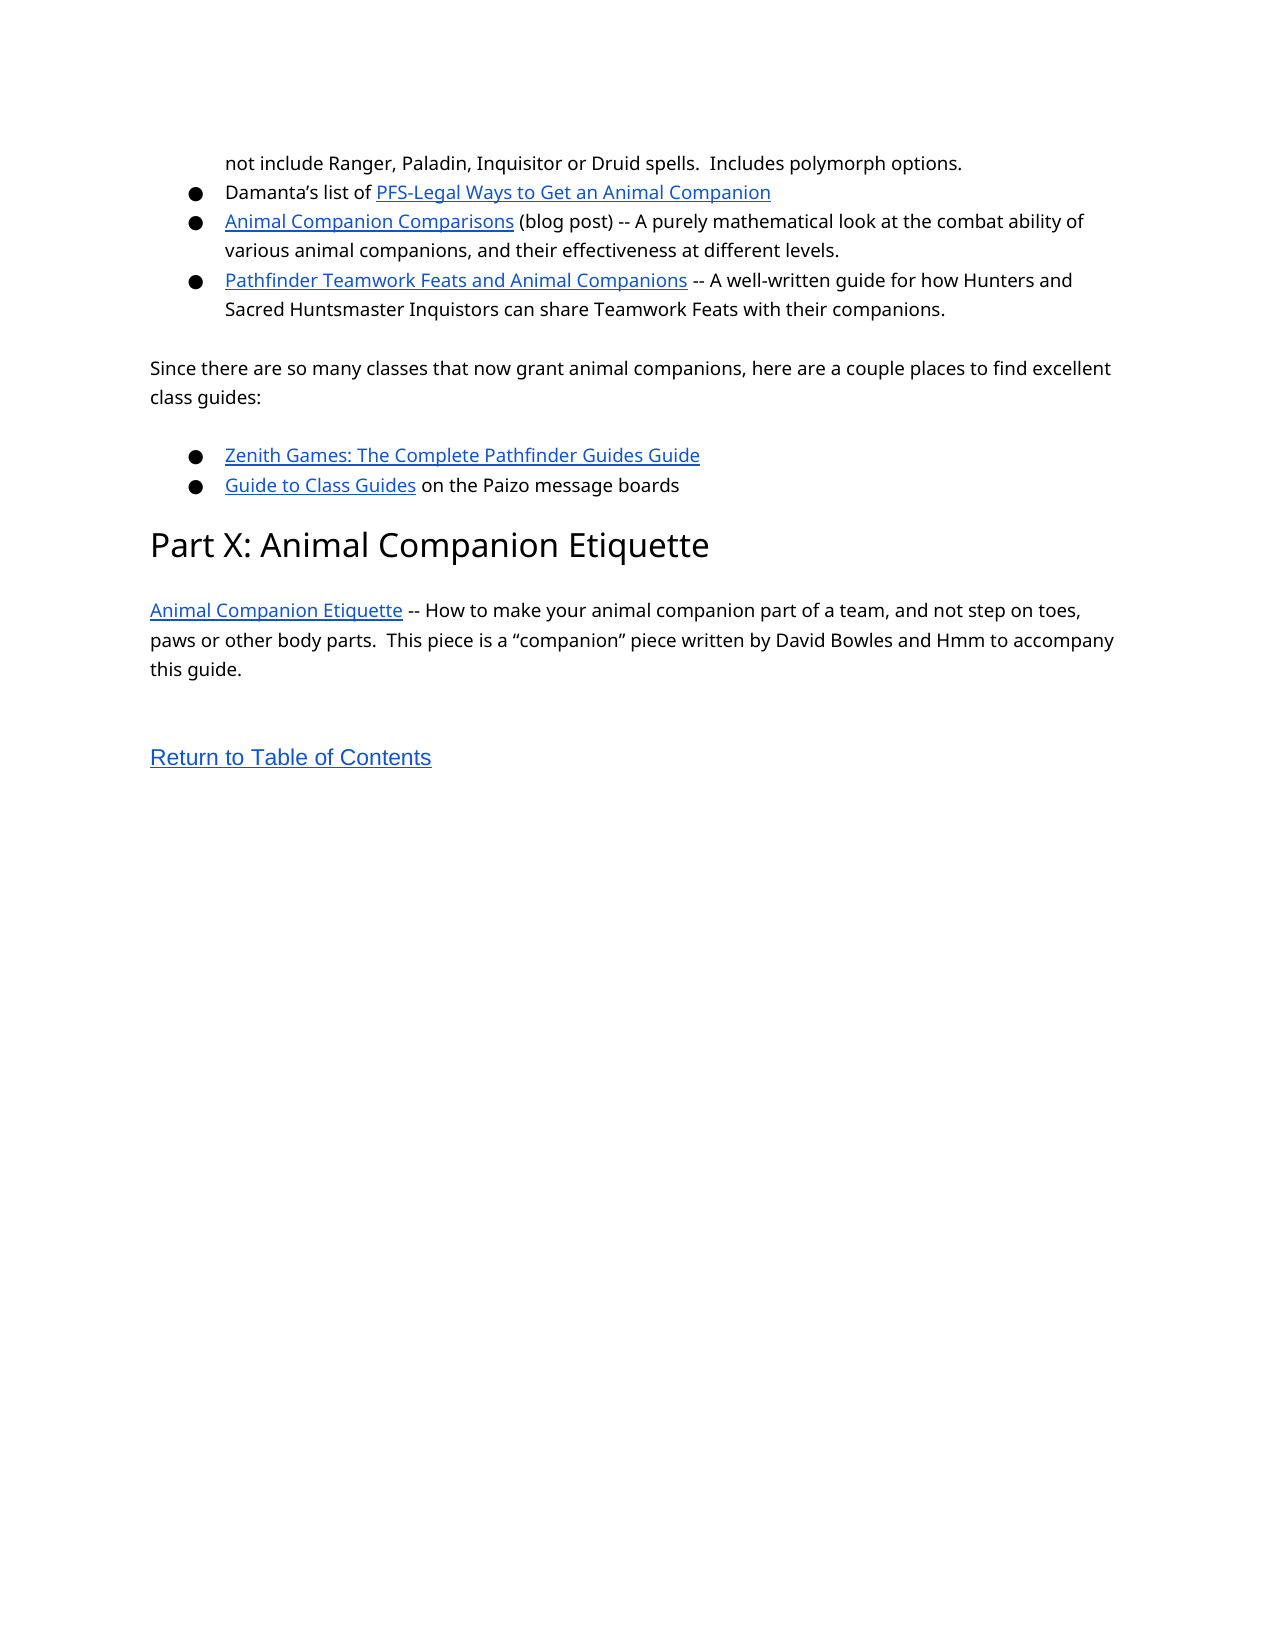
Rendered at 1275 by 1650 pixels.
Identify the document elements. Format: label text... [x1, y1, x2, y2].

list Zenith Games: The Complete Pathfinder Guides Guide [187, 443, 1125, 468]
text Return to Table of Contents [150, 744, 1125, 770]
list Damanta’s list of PFS-Legal Ways to Get an Animal Companion [187, 179, 1125, 205]
subtitle Part X: Animal Companion Etiquette [150, 522, 1125, 567]
list Animal Companion Comparisons (blog post) -- A purely mathematical look at the combat ability of various animal companions, and their effectiveness at different levels. [187, 208, 1125, 263]
list Guide to Class Guides on the Paizo message boards [187, 472, 1125, 497]
list not include Ranger, Paladin, Inquisitor or Druid spells. Includes polymorph options. [187, 150, 1125, 176]
text Since there are so many classes that now grant animal companions, here are a couple places to find excellent class guides: [150, 355, 1125, 410]
list Pathfinder Teamwork Feats and Animal Companions -- A well-written guide for how Hunters and Sacred Huntsmaster Inquistors can share Teamwork Feats with their companions. [187, 267, 1125, 322]
text Animal Companion Etiquette -- How to make your animal companion part of a team, and not step on toes, paws or other body parts. This piece is a “companion” piece written by David Bowles and Hmm to accompany this guide. [150, 598, 1125, 682]
